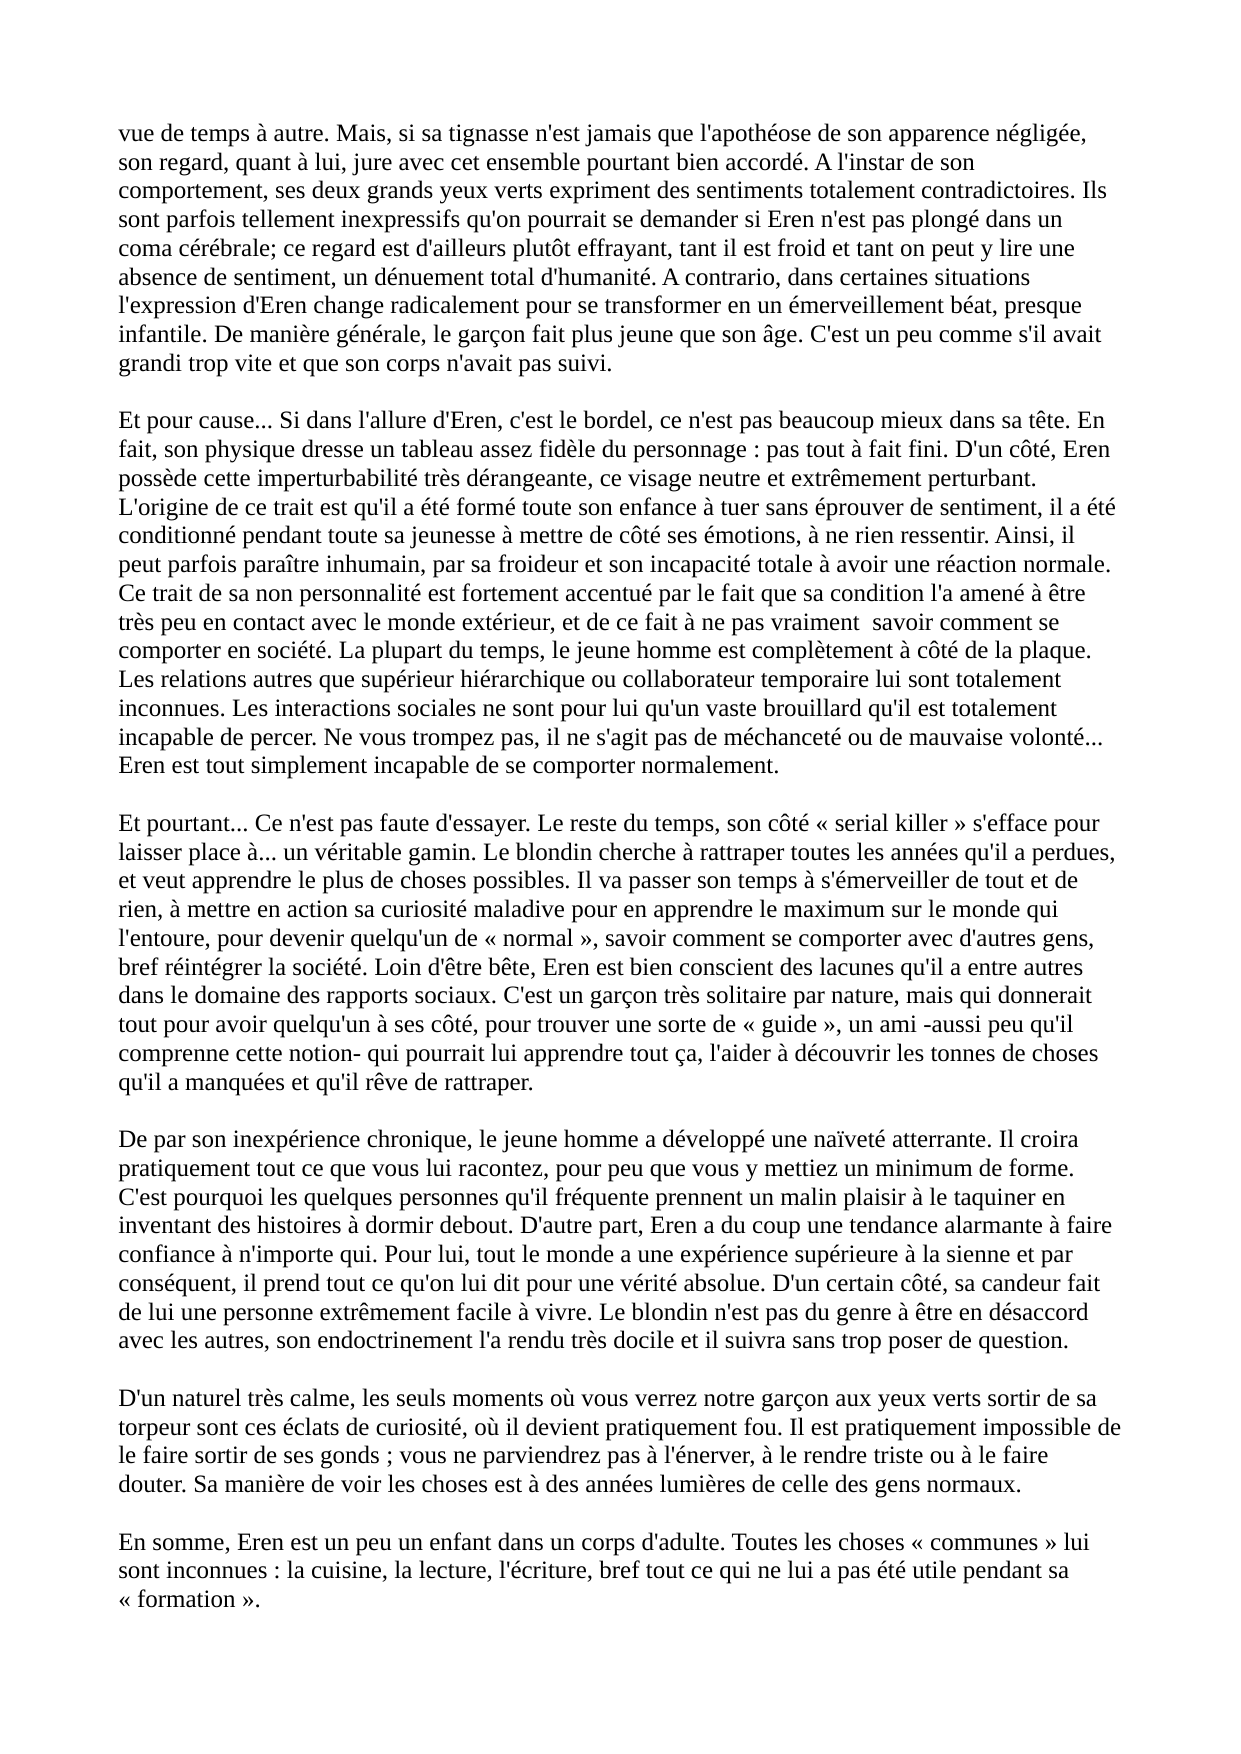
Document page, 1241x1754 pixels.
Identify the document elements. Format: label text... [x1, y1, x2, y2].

text D'un naturel très calme, les seuls moments où vous verrez notre garçon aux yeux verts sortir de sa torpeur sont ces éclats de curiosité, où il devient pratiquement fou. Il est pratiquement impossible de le faire sortir de ses gonds ; vous ne parviendrez pas à l'énerver, à le rendre triste ou à le faire douter. Sa manière de voir les choses est à des années lumières de celle des gens normaux. [118, 1383, 1122, 1498]
text Et pourtant... Ce n'est pas faute d'essayer. Le reste du temps, son côté « serial killer » s'efface pour laisser place à... un véritable gamin. Le blondin cherche à rattraper toutes les années qu'il a perdues, et veut apprendre le plus de choses possibles. Il va passer son temps à s'émerveiller de tout et de rien, à mettre en action sa curiosité maladive pour en apprendre le maximum sur le monde qui l'entoure, pour devenir quelqu'un de « normal », savoir comment se comporter avec d'autres gens, bref réintégrer la société. Loin d'être bête, Eren est bien conscient des lacunes qu'il a entre autres dans le domaine des rapports sociaux. C'est un garçon très solitaire par nature, mais qui donnerait tout pour avoir quelqu'un à ses côté, pour trouver une sorte de « guide », un ami -aussi peu qu'il comprenne cette notion- qui pourrait lui apprendre tout ça, l'aider à découvrir les tonnes de choses qu'il a manquées et qu'il rêve de rattraper. [118, 808, 1122, 1096]
text De par son inexpérience chronique, le jeune homme a développé une naïveté atterrante. Il croira pratiquement tout ce que vous lui racontez, pour peu que vous y mettiez un minimum de forme. C'est pourquoi les quelques personnes qu'il fréquente prennent un malin plaisir à le taquiner en inventant des histoires à dormir debout. D'autre part, Eren a du coup une tendance alarmante à faire confiance à n'importe qui. Pour lui, tout le monde a une expérience supérieure à la sienne et par conséquent, il prend tout ce qu'on lui dit pour une vérité absolue. D'un certain côté, sa candeur fait de lui une personne extrêmement facile à vivre. Le blondin n'est pas du genre à être en désaccord avec les autres, son endoctrinement l'a rendu très docile et il suivra sans trop poser de question. [118, 1124, 1122, 1354]
text En somme, Eren est un peu un enfant dans un corps d'adulte. Toutes les choses « communes » lui sont inconnues : la cuisine, la lecture, l'écriture, bref tout ce qui ne lui a pas été utile pendant sa « formation ». [118, 1527, 1122, 1613]
text vue de temps à autre. Mais, si sa tignasse n'est jamais que l'apothéose de son apparence négligée, son regard, quant à lui, jure avec cet ensemble pourtant bien accordé. A l'instar de son comportement, ses deux grands yeux verts expriment des sentiments totalement contradictoires. Ils sont parfois tellement inexpressifs qu'on pourrait se demander si Eren n'est pas plongé dans un coma cérébrale; ce regard est d'ailleurs plutôt effrayant, tant il est froid et tant on peut y lire une absence de sentiment, un dénuement total d'humanité. A contrario, dans certaines situations l'expression d'Eren change radicalement pour se transformer en un émerveillement béat, presque infantile. De manière générale, le garçon fait plus jeune que son âge. C'est un peu comme s'il avait grandi trop vite et que son corps n'avait pas suivi. [118, 118, 1122, 377]
text Et pour cause... Si dans l'allure d'Eren, c'est le bordel, ce n'est pas beaucoup mieux dans sa tête. En fait, son physique dresse un tableau assez fidèle du personnage : pas tout à fait fini. D'un côté, Eren possède cette imperturbabilité très dérangeante, ce visage neutre et extrêmement perturbant. L'origine de ce trait est qu'il a été formé toute son enfance à tuer sans éprouver de sentiment, il a été conditionné pendant toute sa jeunesse à mettre de côté ses émotions, à ne rien ressentir. Ainsi, il peut parfois paraître inhumain, par sa froideur et son incapacité totale à avoir une réaction normale. Ce trait de sa non personnalité est fortement accentué par le fait que sa condition l'a amené à être très peu en contact avec le monde extérieur, et de ce fait à ne pas vraiment savoir comment se comporter en société. La plupart du temps, le jeune homme est complètement à côté de la plaque. Les relations autres que supérieur hiérarchique ou collaborateur temporaire lui sont totalement inconnues. Les interactions sociales ne sont pour lui qu'un vaste brouillard qu'il est totalement incapable de percer. Ne vous trompez pas, il ne s'agit pas de méchanceté ou de mauvaise volonté... Eren est tout simplement incapable de se comporter normalement. [118, 406, 1122, 779]
